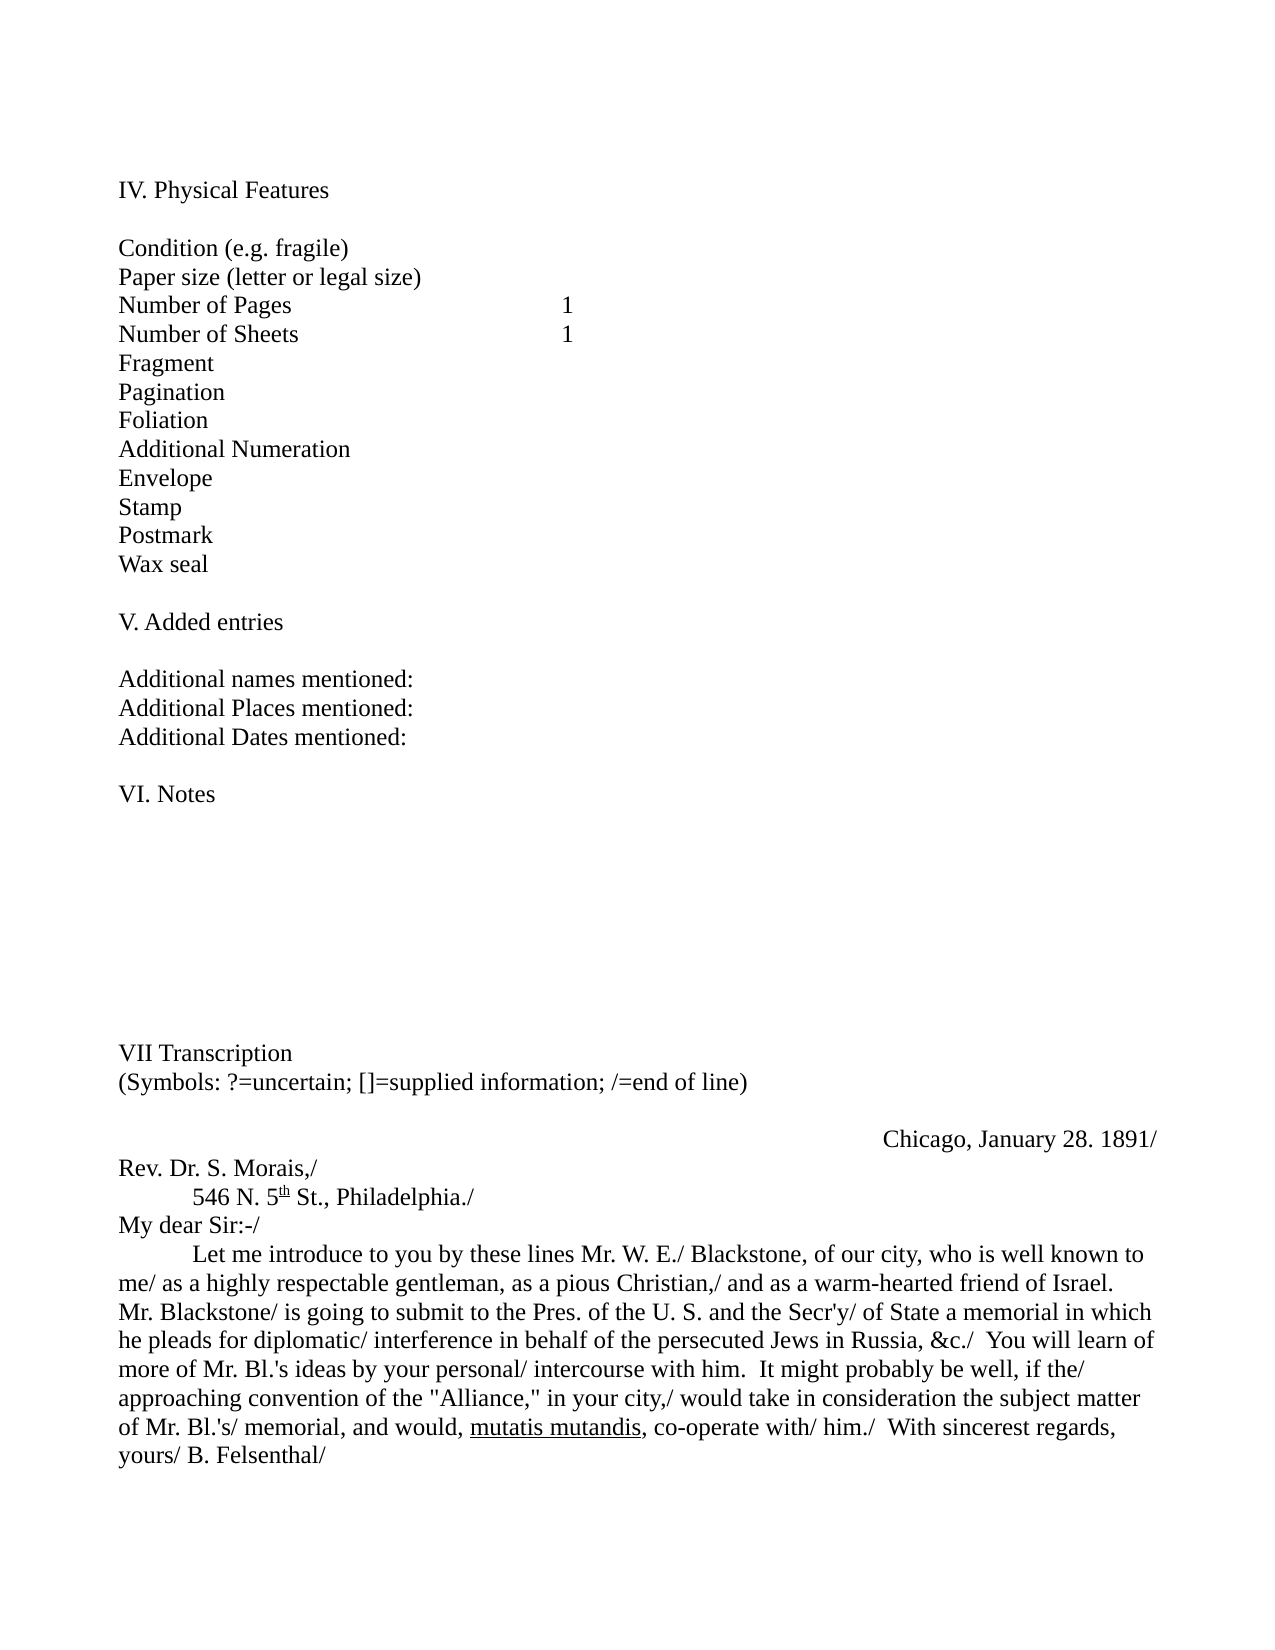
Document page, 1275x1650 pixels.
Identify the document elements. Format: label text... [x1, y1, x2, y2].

text Additional names mentioned: [118, 664, 1157, 693]
text Postma rk [118, 521, 1157, 549]
text Chicago, January 28. 1891/ [118, 1124, 1157, 1153]
text IV. Physical Features [118, 176, 1157, 204]
text Foliation [118, 406, 1157, 434]
text Condition (e.g. fragile) [118, 233, 1157, 262]
text Additional Places mentioned: [118, 693, 1157, 722]
text Additional Numeration [118, 434, 1157, 463]
text Paper size (letter or legal size) [118, 262, 1157, 291]
text Envelope [118, 463, 1157, 492]
text VII Transcription [118, 1038, 1157, 1067]
text Stamp [118, 492, 1157, 521]
text V. Added entries [118, 607, 1157, 636]
text 546 N. 5th St., Philadelphia./ [118, 1182, 1157, 1211]
text Wax seal [118, 549, 1157, 578]
text Number of Pages 1 [118, 291, 1157, 319]
text Rev. Dr. S. Morais,/ [118, 1153, 1157, 1182]
text Number of Sheets 1 [118, 319, 1157, 348]
text Pagination [118, 377, 1157, 406]
text Fragment [118, 348, 1157, 377]
text VI. Notes [118, 779, 1157, 808]
text Let me introduce to you by these lines Mr. W. E./ Blackstone, of our city, who is well known to me/ as a highly respectable gentleman, as a pious Christian,/ and as a warm-hearted friend of Israel. Mr. Blackstone/ is going to submit to the Pres. of the U. S. and the Secr'y/ of State a memorial in which he pleads for diplomatic/ interference in behalf of the persecuted Jews in Russia, &c./ You will learn of more of Mr. Bl.'s ideas by your personal/ intercourse with him. It might probably be well, if the/ approaching convention of the "Alliance," in your city,/ would take in consideration the subject matter of Mr. Bl.'s/ memorial, and would, mutatis mutandis, co-operate with/ him./ With sincerest regards, yours/ B. Felsenthal/ [118, 1239, 1157, 1469]
text My dear Sir:-/ [118, 1211, 1157, 1239]
text Additional Dates mentioned: [118, 722, 1157, 751]
text (Symbols: ?=uncertain; []=supplied information; /=end of line) [118, 1067, 1157, 1096]
